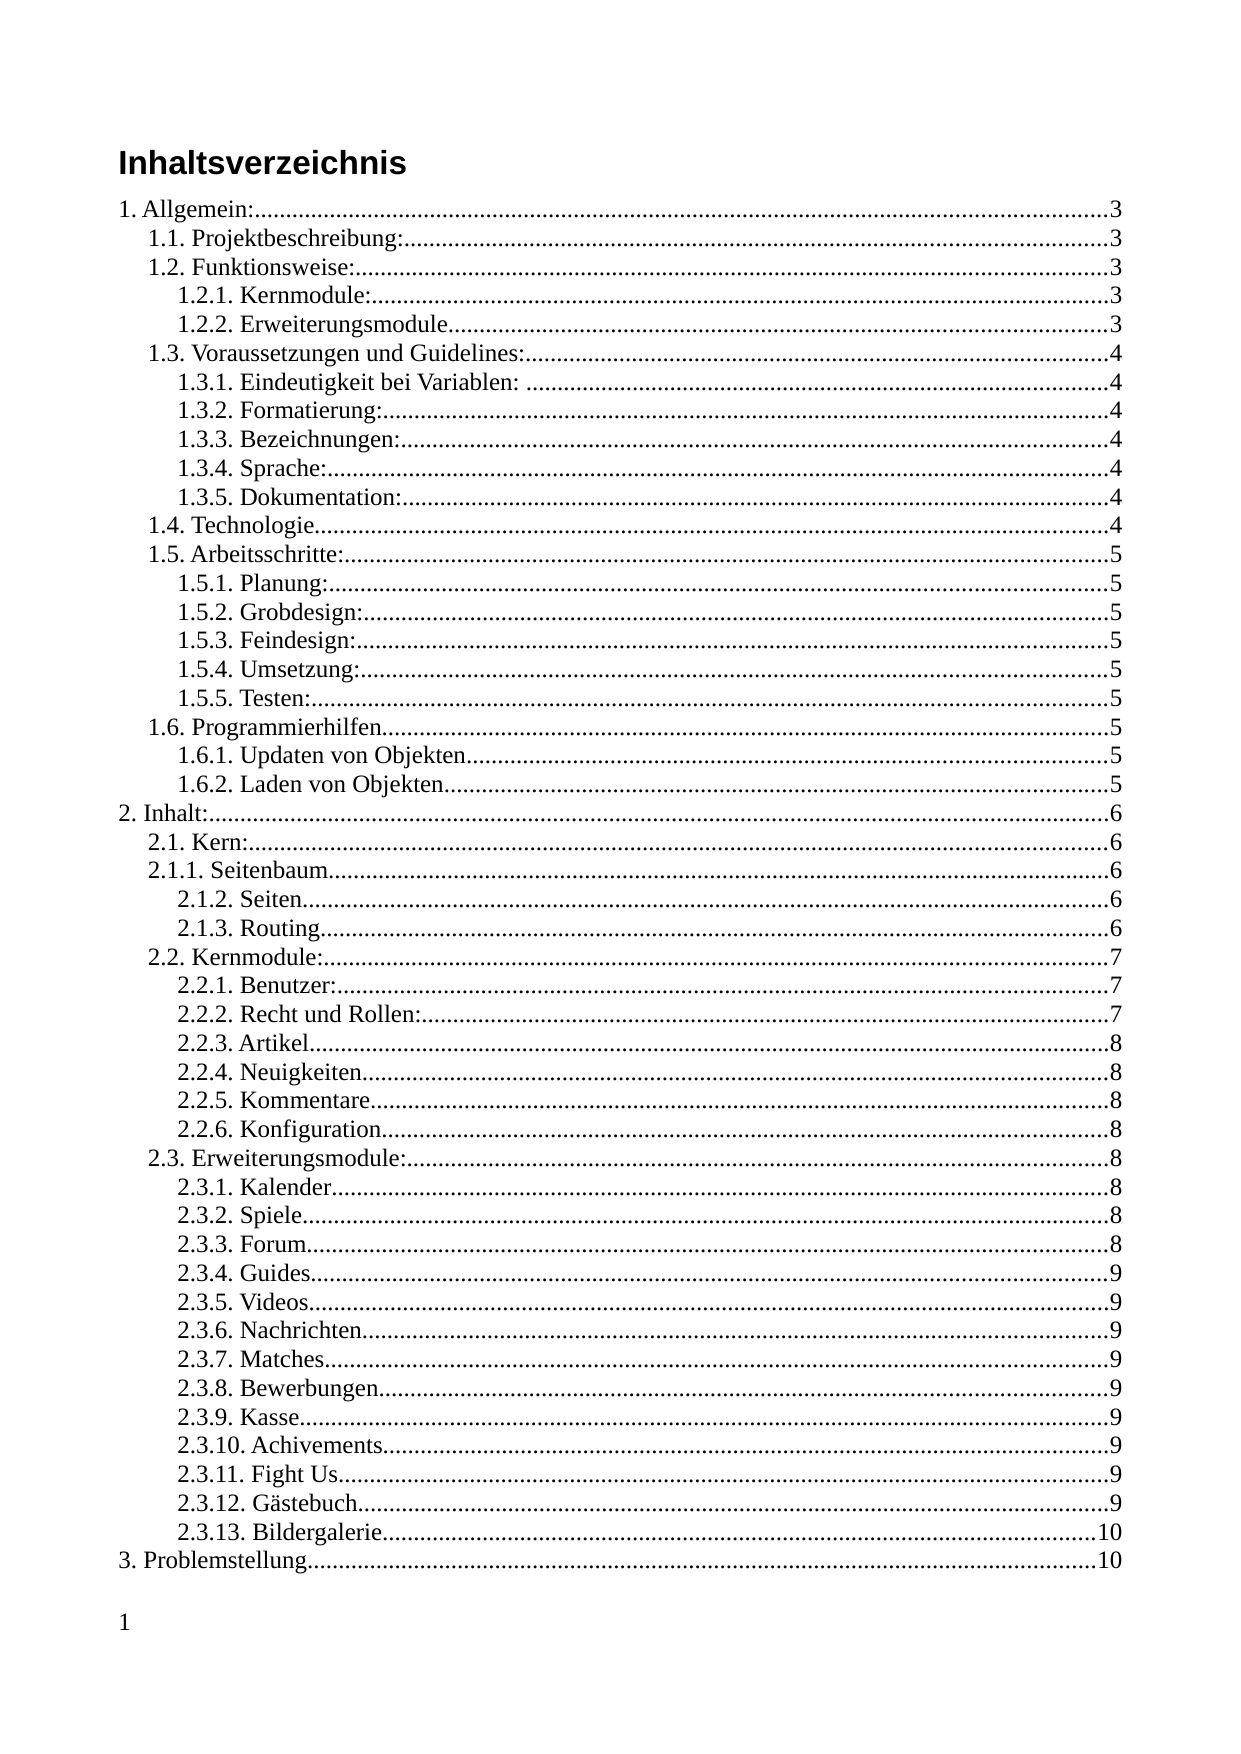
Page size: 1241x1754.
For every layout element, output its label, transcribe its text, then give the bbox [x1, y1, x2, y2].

text 2.3.9. Kasse 9 [177, 1402, 1122, 1430]
text 1.5.2. Grobdesign: 5 [177, 597, 1122, 625]
text 2.3.2. Spiele 8 [177, 1200, 1122, 1229]
text 2.1.2. Seiten 6 [177, 884, 1122, 913]
subtitle Inhaltsverzeichnis [118, 143, 1122, 182]
text 1.5.3. Feindesign: 5 [177, 625, 1122, 654]
text 1.6. Programmierhilfen 5 [148, 712, 1122, 740]
text 2.3. Erweiterungsmodule: 8 [148, 1143, 1122, 1172]
text 2.1.1. Seitenbaum 6 [148, 855, 1122, 884]
text 1.3.5. Dokumentation: 4 [177, 482, 1122, 510]
text 2.3.1. Kalender 8 [177, 1172, 1122, 1200]
text 1.5.5. Testen: 5 [177, 683, 1122, 712]
text 1. Allgemein: 3 [118, 194, 1122, 223]
text 2.2.6. Konfiguration 8 [177, 1114, 1122, 1143]
text 2.3.8. Bewerbungen 9 [177, 1373, 1122, 1402]
text 2.1.3. Routing 6 [177, 913, 1122, 942]
text 2.3.10. Achivements 9 [177, 1430, 1122, 1459]
text 1.3. Voraussetzungen und Guidelines: 4 [148, 338, 1122, 367]
text 2.3.7. Matches 9 [177, 1344, 1122, 1373]
text 2.2.1. Benutzer: 7 [177, 970, 1122, 999]
text 1.5.1. Planung: 5 [177, 568, 1122, 597]
text 1.3.4. Sprache: 4 [177, 453, 1122, 482]
text 2.3.5. Videos 9 [177, 1287, 1122, 1315]
text 1.4. Technologie 4 [148, 510, 1122, 539]
text 2.3.6. Nachrichten 9 [177, 1315, 1122, 1344]
text 2.2.5. Kommentare 8 [177, 1085, 1122, 1114]
text 2.3.12. Gästebuch 9 [177, 1488, 1122, 1517]
text 2.2.3. Artikel 8 [177, 1028, 1122, 1057]
text 2.2.4. Neuigkeiten 8 [177, 1057, 1122, 1085]
text 1.6.2. Laden von Objekten 5 [177, 769, 1122, 798]
text 1.2. Funktionsweise: 3 [148, 252, 1122, 280]
text 2.2.2. Recht und Rollen: 7 [177, 999, 1122, 1028]
text 2.3.13. Bildergalerie 10 [177, 1517, 1122, 1545]
text 2.3.11. Fight Us 9 [177, 1459, 1122, 1488]
text 1.3.1. Eindeutigkeit bei Variablen: 4 [177, 367, 1122, 395]
text 1.5.4. Umsetzung: 5 [177, 654, 1122, 683]
text 1.1. Projektbeschreibung: 3 [148, 223, 1122, 252]
text 3. Problemstellung 10 [118, 1545, 1122, 1574]
text 2. Inhalt: 6 [118, 798, 1122, 827]
text 1.3.2. Formatierung: 4 [177, 395, 1122, 424]
text 2.2. Kernmodule: 7 [148, 942, 1122, 970]
text 2.3.3. Forum 8 [177, 1229, 1122, 1258]
text 1.5. Arbeitsschritte: 5 [148, 539, 1122, 568]
text 1.2.2. Erweiterungsmodule 3 [177, 309, 1122, 338]
text 2.1. Kern: 6 [148, 827, 1122, 855]
text 1.2.1. Kernmodule: 3 [177, 280, 1122, 309]
text 1.6.1. Updaten von Objekten 5 [177, 740, 1122, 769]
text 1.3.3. Bezeichnungen: 4 [177, 424, 1122, 453]
text 2.3.4. Guides 9 [177, 1258, 1122, 1287]
